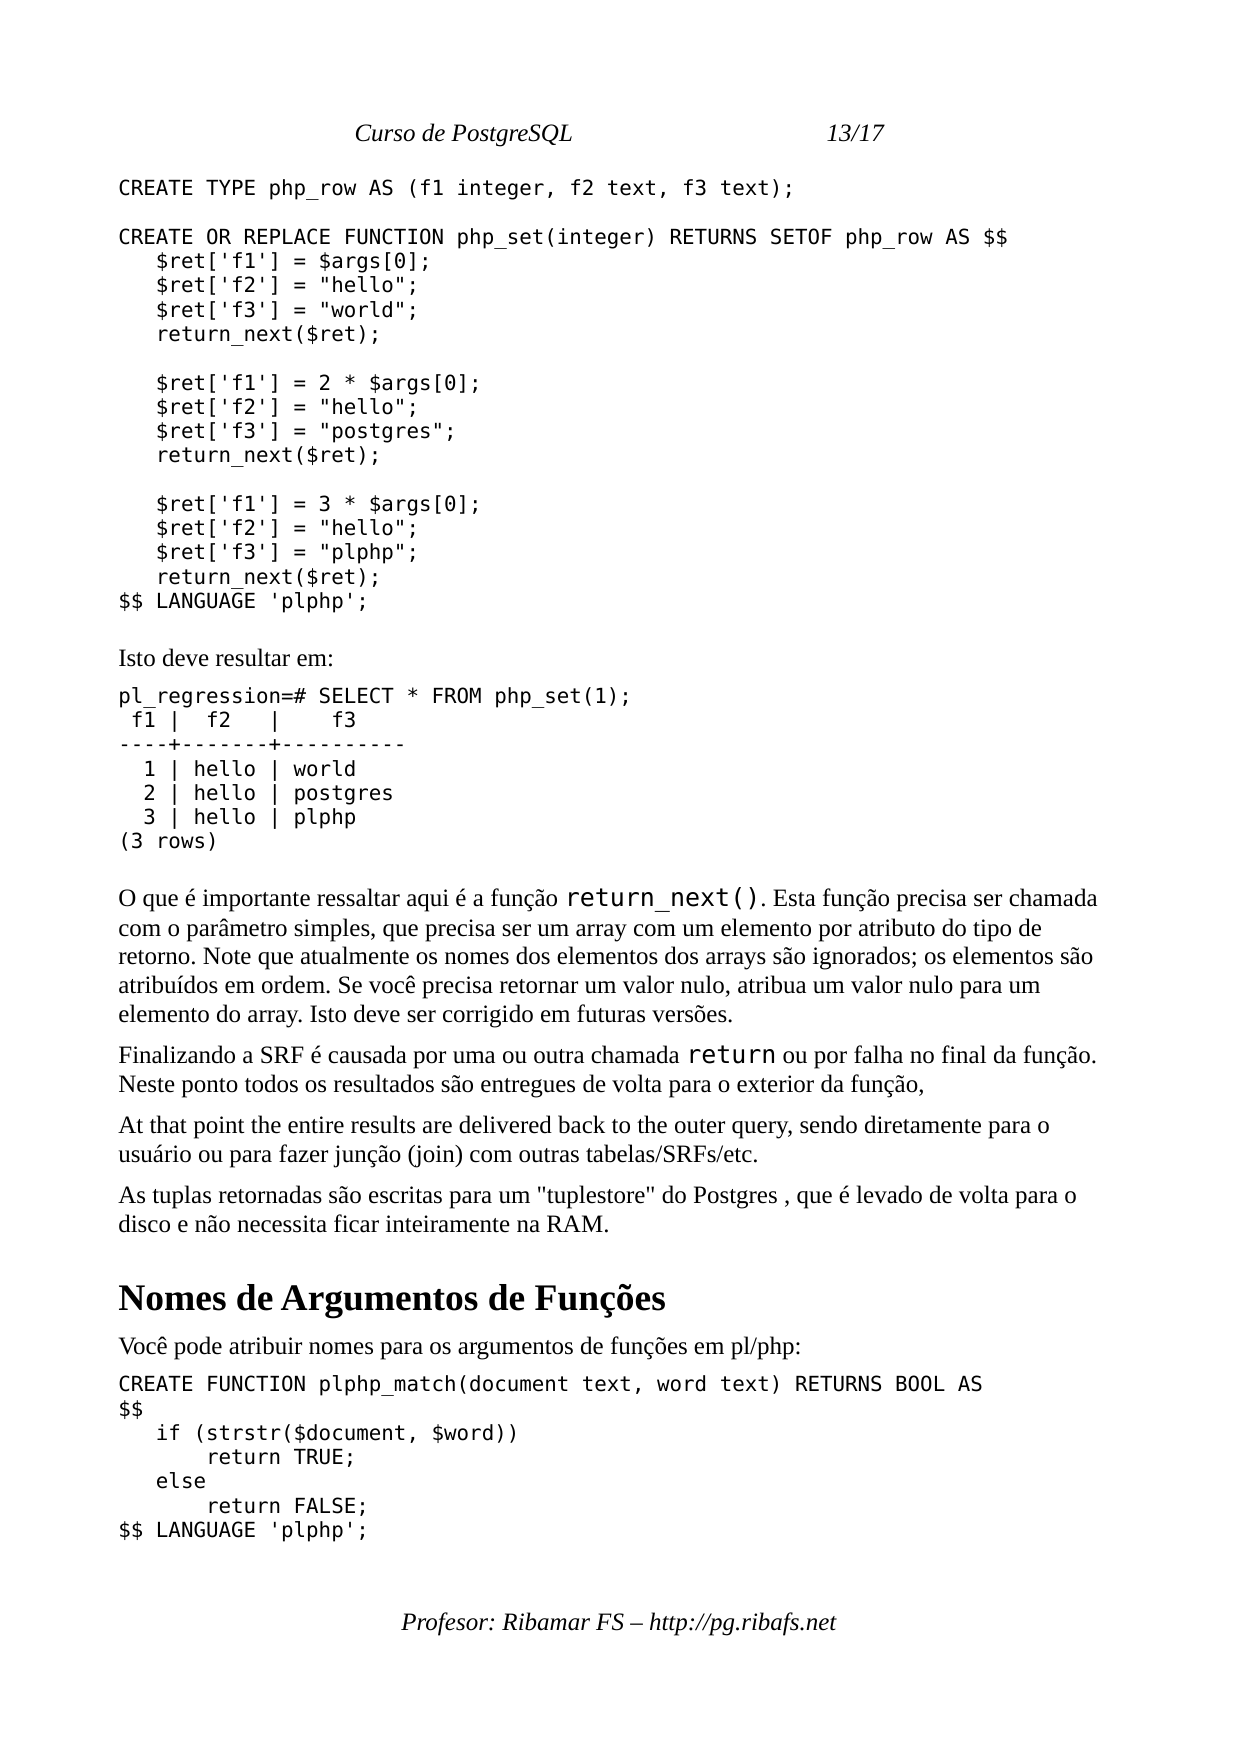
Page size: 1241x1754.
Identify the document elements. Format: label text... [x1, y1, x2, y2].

text At that point the entire results are delivered back to the outer query, sendo diretamente para o usuário ou para fazer junção (join) com outras tabelas/SRFs/etc. [118, 1111, 1122, 1168]
text CREATE TYPE php_row AS (f1 integer, f2 text, f3 text); [118, 176, 1122, 201]
text Você pode atribuir nomes para os argumentos de funções em pl/php: [118, 1331, 1122, 1360]
text else [118, 1469, 1122, 1494]
text $ret['f3'] = "plphp"; [118, 540, 1122, 565]
text return FALSE; [118, 1494, 1122, 1518]
text if (strstr($document, $word)) [118, 1421, 1122, 1445]
text $ret['f2'] = "hello"; [118, 273, 1122, 298]
text return_next($ret); [118, 443, 1122, 468]
text pl_regression=# SELECT * FROM php_set(1); [118, 684, 1122, 708]
text O que é importante ressaltar aqui é a função return_next(). Esta função precisa ser chamada com o parâmetro simples, que precisa ser um array com um elemento por atributo do tipo de retorno. Note que atualmente os nomes dos elementos dos arrays são ignorados; os elementos são atribuídos em ordem. Se você precisa retornar um valor nulo, atribua um valor nulo para um elemento do array. Isto deve ser corrigido em futuras versões. [118, 883, 1122, 1028]
text CREATE OR REPLACE FUNCTION php_set(integer) RETURNS SETOF php_row AS $$ [118, 225, 1122, 249]
text CREATE FUNCTION plphp_match(document text, word text) RETURNS BOOL AS [118, 1372, 1122, 1397]
text $ret['f1'] = 3 * $args[0]; [118, 492, 1122, 516]
text $ret['f3'] = "postgres"; [118, 419, 1122, 443]
text (3 rows) [118, 829, 1122, 854]
text ----+-------+---------- [118, 732, 1122, 757]
text return TRUE; [118, 1445, 1122, 1469]
text 3 | hello | plphp [118, 805, 1122, 829]
text $ret['f1'] = 2 * $args[0]; [118, 371, 1122, 395]
text $$ LANGUAGE 'plphp'; [118, 1518, 1122, 1542]
text return_next($ret); [118, 322, 1122, 346]
text $ret['f3'] = "world"; [118, 298, 1122, 322]
text 2 | hello | postgres [118, 781, 1122, 805]
text Isto deve resultar em: [118, 643, 1122, 671]
text $ret['f1'] = $args[0]; [118, 249, 1122, 273]
text f1 | f2 | f3 [118, 708, 1122, 732]
text return_next($ret); [118, 565, 1122, 589]
text As tuplas retornadas são escritas para um "tuplestore" do Postgres , que é levado de volta para o disco e não necessita ficar inteiramente na RAM. [118, 1181, 1122, 1238]
text $ret['f2'] = "hello"; [118, 516, 1122, 540]
text $$ [118, 1397, 1122, 1421]
text $ret['f2'] = "hello"; [118, 395, 1122, 419]
text 1 | hello | world [118, 757, 1122, 781]
subtitle Nomes de Argumentos de Funções [118, 1276, 1122, 1319]
text Finalizando a SRF é causada por uma ou outra chamada return ou por falha no final da função. Neste ponto todos os resultados são entregues de volta para o exterior da função, [118, 1040, 1122, 1098]
text $$ LANGUAGE 'plphp'; [118, 589, 1122, 613]
